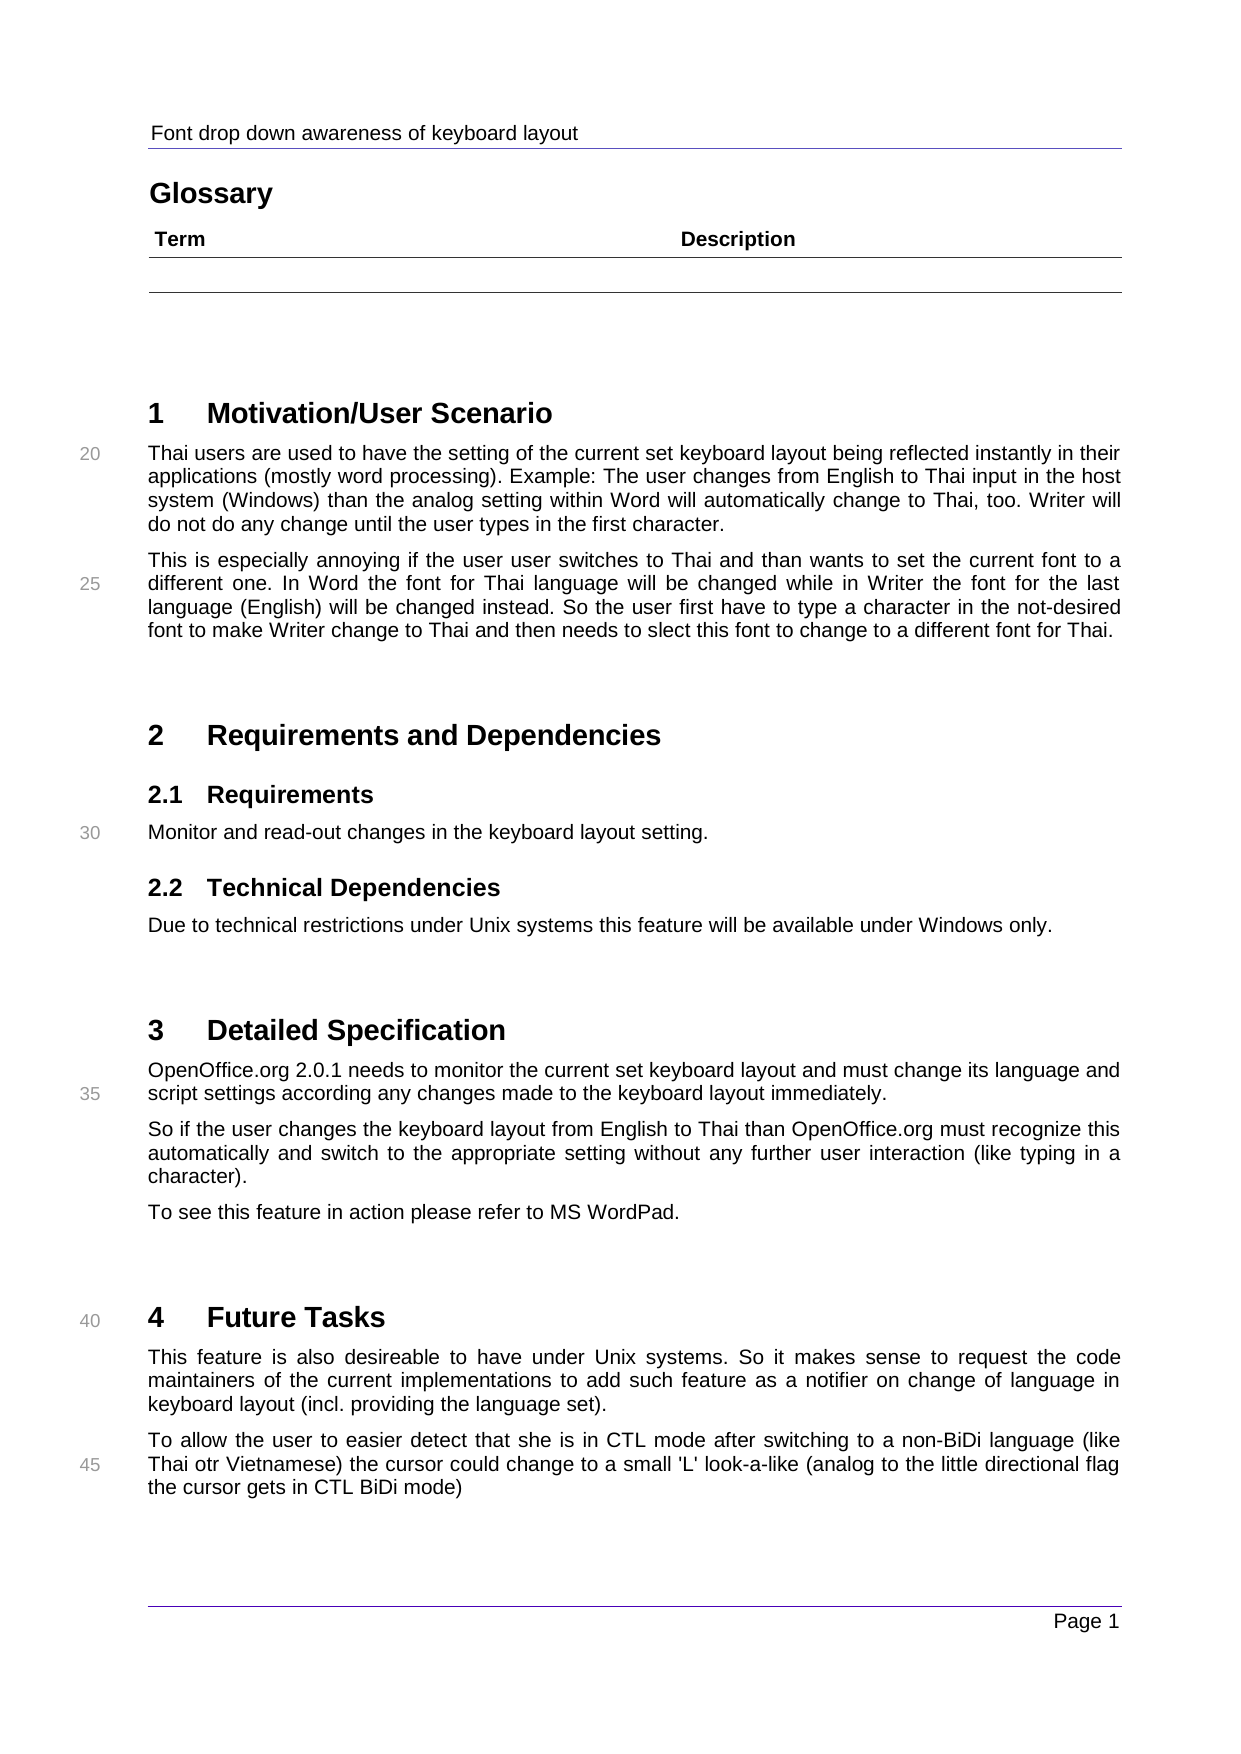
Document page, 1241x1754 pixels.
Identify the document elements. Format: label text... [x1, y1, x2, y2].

table_cell [675, 258, 1122, 292]
text To allow the user to easier detect that she is in CTL mode after switching to a non-BiDi language (like Thai otr Vietnamese) the cursor could change to a small 'L' look-a-like (analog to the little directional flag the cursor gets in CTL BiDi mode) [148, 1428, 1122, 1499]
text OpenOffice.org 2.0.1 needs to monitor the current set keyboard layout and must change its language and script settings according any changes made to the keyboard layout immediately. [148, 1058, 1122, 1105]
subtitle Requirements [148, 781, 1122, 809]
table_header Term [149, 222, 675, 257]
text To see this feature in action please refer to MS WordPad. [148, 1201, 1122, 1224]
text Thai users are used to have the setting of the current set keyboard layout being reflected instantly in their applications (mostly word processing). Example: The user changes from English to Thai input in the host system (Windows) than the analog setting within Word will automatically change to Thai, too. Writer will do not do any change until the user types in the first character. [148, 441, 1122, 536]
text This is especially annoying if the user user switches to Thai and than wants to set the current font to a different one. In Word the font for Thai language will be changed while in Writer the font for the last language (English) will be changed instead. So the user first have to type a character in the not-desired font to make Writer change to Thai and then needs to slect this font to change to a different font for Thai. [148, 548, 1122, 642]
text Due to technical restrictions under Unix systems this feature will be available under Windows only. [148, 913, 1122, 937]
text So if the user changes the keyboard layout from English to Thai than OpenOffice.org must recognize this automatically and switch to the appropriate setting without any further user interaction (like typing in a character). [148, 1118, 1122, 1188]
subtitle Glossary [149, 177, 1122, 209]
subtitle Detailed Specification [148, 1014, 1122, 1046]
table_cell <Term 1> [149, 258, 675, 292]
subtitle Requirements and Dependencies [148, 719, 1122, 751]
subtitle Technical Dependencies [148, 874, 1122, 902]
text This feature is also desireable to have under Unix systems. So it makes sense to request the code maintainers of the current implementations to add such feature as a notifier on change of language in keyboard layout (incl. providing the language set). [148, 1345, 1122, 1416]
table_header Description [675, 222, 1122, 257]
subtitle Motivation/User Scenario [148, 397, 1122, 429]
text Monitor and read-out changes in the keyboard layout setting. [148, 821, 1122, 844]
subtitle Future Tasks [148, 1301, 1122, 1334]
